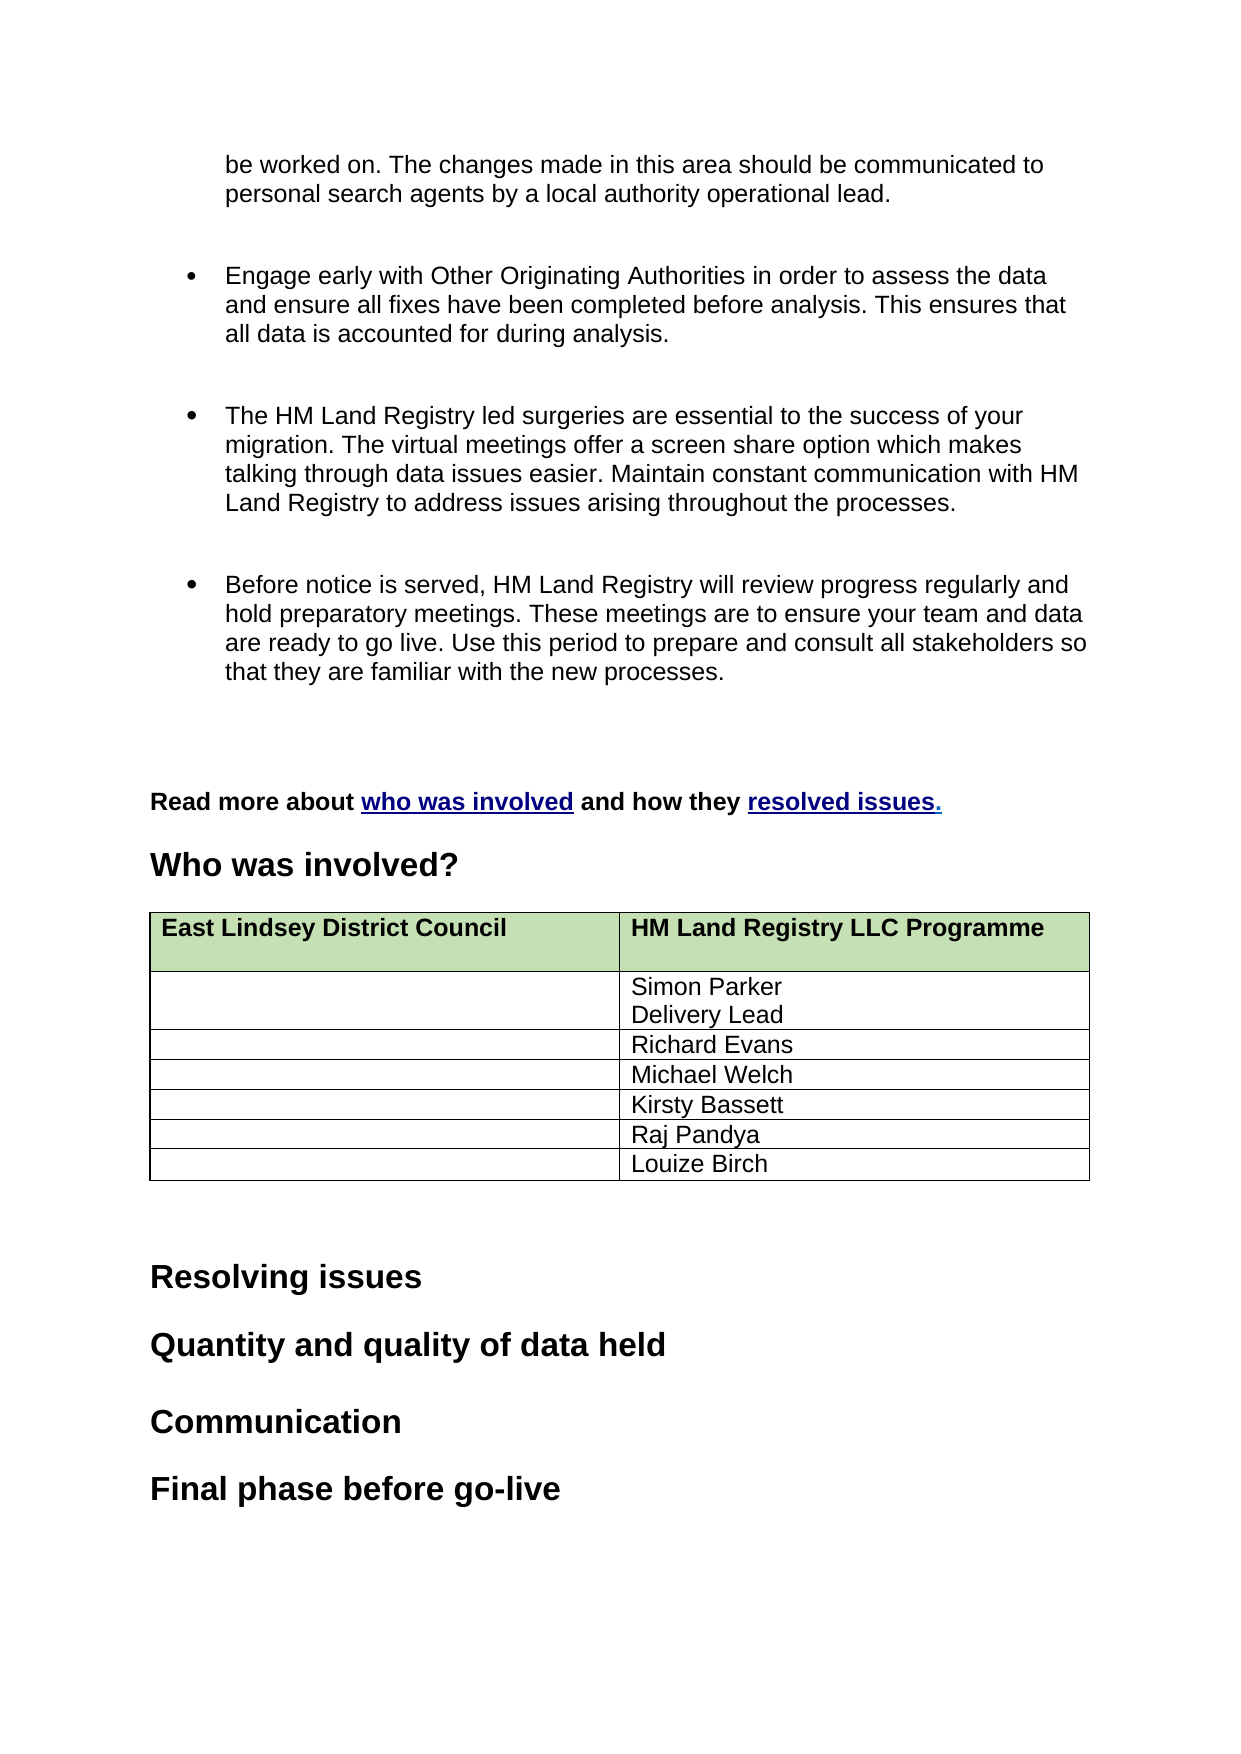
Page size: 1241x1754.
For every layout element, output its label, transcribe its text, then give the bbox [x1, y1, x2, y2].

list The HM Land Registry led surgeries are essential to the success of your migration. The virtual meetings offer a screen share option which makes talking through data issues easier. Maintain constant communication with HM Land Registry to address issues arising throughout the processes. [187, 401, 1090, 516]
table_cell [151, 972, 619, 1029]
table_cell [151, 1030, 619, 1059]
list be worked on. The changes made in this area should be communicated to personal search agents by a local authority operational lead. [187, 150, 1090, 207]
table_cell Raj Pandya [620, 1120, 1089, 1148]
table_cell [151, 1120, 619, 1148]
table_cell [151, 1060, 619, 1089]
text Read more about who was involved and how they resolved issues. [150, 787, 1090, 816]
text Communication [150, 1402, 1090, 1440]
table_cell Simon Parker Delivery Lead [620, 972, 1089, 1029]
table_cell Kirsty Bassett [620, 1090, 1089, 1118]
table_header HM Land Registry LLC Programme [620, 913, 1089, 971]
table_cell Michael Welch [620, 1060, 1089, 1089]
text Resolving issues [150, 1258, 1090, 1296]
list Engage early with Other Originating Authorities in order to assess the data and ensure all fixes have been completed before analysis. This ensures that all data is accounted for during analysis. [187, 261, 1090, 347]
table_cell [151, 1149, 619, 1180]
table_cell [151, 1090, 619, 1118]
table_header East Lindsey District Council [151, 913, 619, 971]
text Who was involved? [150, 845, 1090, 883]
list Before notice is served, HM Land Registry will review progress regularly and hold preparatory meetings. These meetings are to ensure your team and data are ready to go live. Use this period to prepare and consult all stakeholders so that they are familiar with the new processes. [187, 570, 1090, 685]
text Quantity and quality of data held [150, 1325, 1090, 1363]
text Final phase before go-live [150, 1469, 1090, 1507]
table_cell Louize Birch [620, 1149, 1089, 1180]
table_cell Richard Evans [620, 1030, 1089, 1059]
